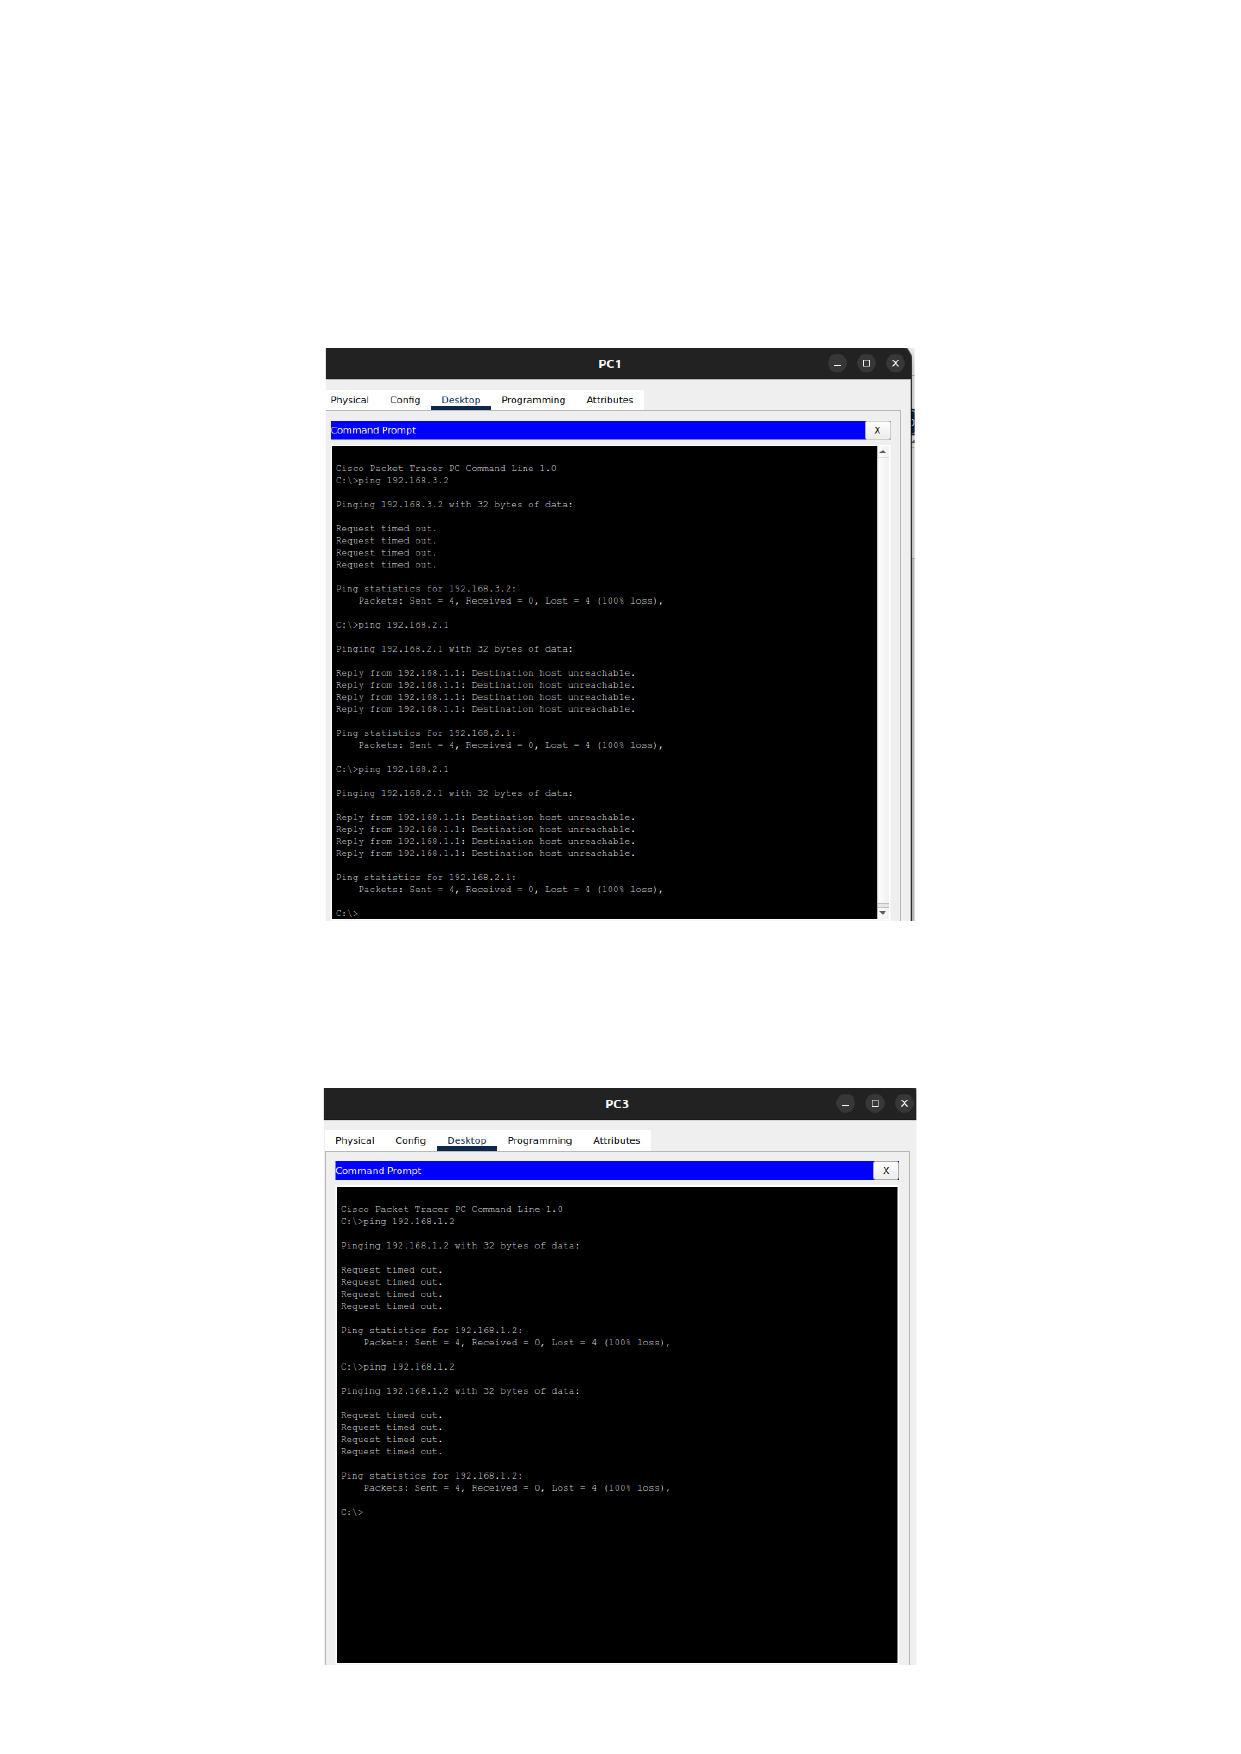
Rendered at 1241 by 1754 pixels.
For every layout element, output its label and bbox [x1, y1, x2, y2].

picture [323, 1088, 917, 1665]
picture [325, 348, 915, 921]
